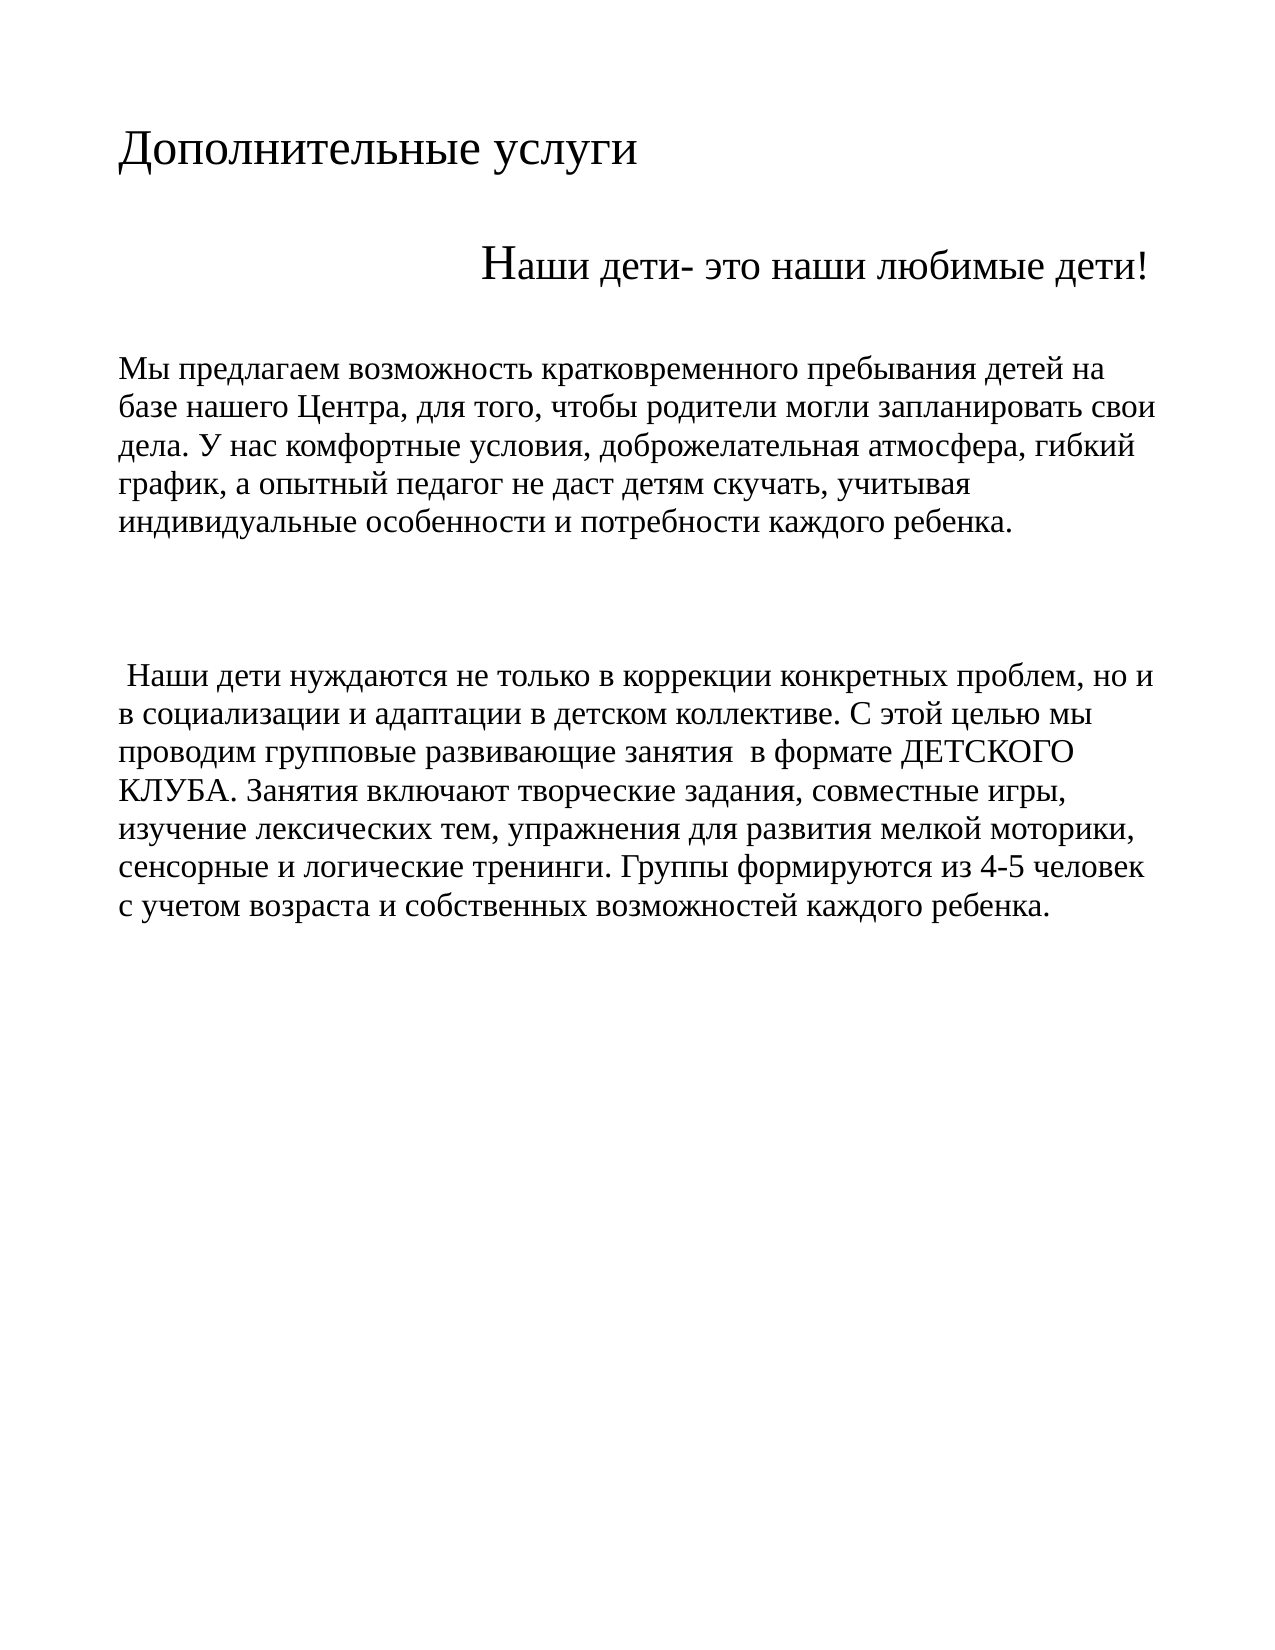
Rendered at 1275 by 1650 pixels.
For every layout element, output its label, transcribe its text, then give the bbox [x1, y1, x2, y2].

text Мы предлагаем возможность кратковременного пребывания детей на базе нашего Центра, для того, чтобы родители могли запланировать свои дела. У нас комфортные условия, доброжелательная атмосфера, гибкий график, а опытный педагог не даст детям скучать, учитывая индивидуальные особенности и потребности каждого ребенка. [118, 348, 1157, 540]
text Наши дети нуждаются не только в коррекции конкретных проблем, но и в социализации и адаптации в детском коллективе. С этой целью мы проводим групповые развивающие занятия в формате ДЕТСКОГО КЛУБА. Занятия включают творческие задания, совместные игры, изучение лексических тем, упражнения для развития мелкой моторики, сенсорные и логические тренинги. Группы формируются из 4-5 человек с учетом возраста и собственных возможностей каждого ребенка. [118, 655, 1157, 923]
text Наши дети- это наши любимые дети! [118, 233, 1157, 291]
text Дополнительные услуги [118, 118, 1157, 176]
